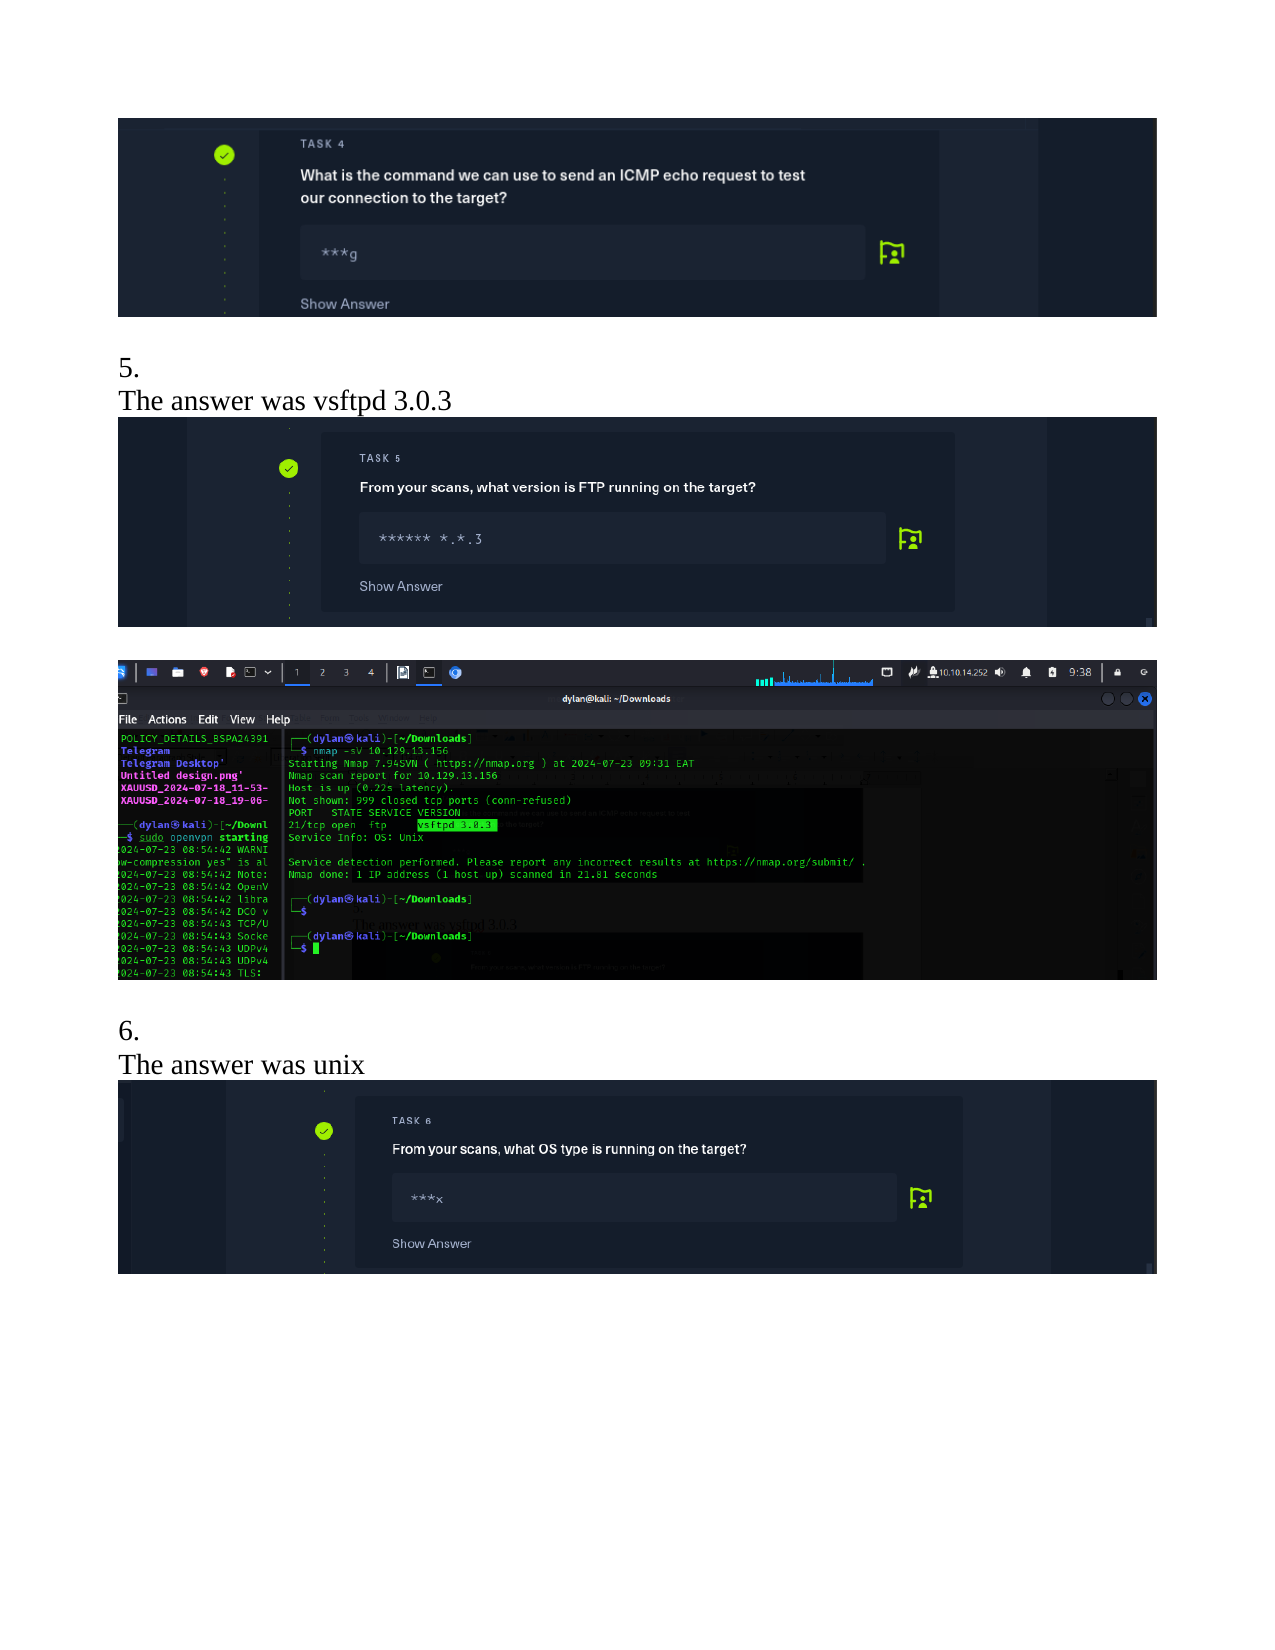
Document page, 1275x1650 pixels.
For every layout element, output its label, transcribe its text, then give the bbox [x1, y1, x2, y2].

text The answer was vsftpd 3.0.3 [118, 383, 1157, 417]
text The answer was unix [118, 1047, 1157, 1080]
picture [118, 118, 1157, 317]
text 6. [118, 1013, 1157, 1047]
picture [118, 417, 1157, 627]
picture [118, 1080, 1157, 1274]
picture [118, 660, 1157, 980]
text 5. [118, 350, 1157, 383]
